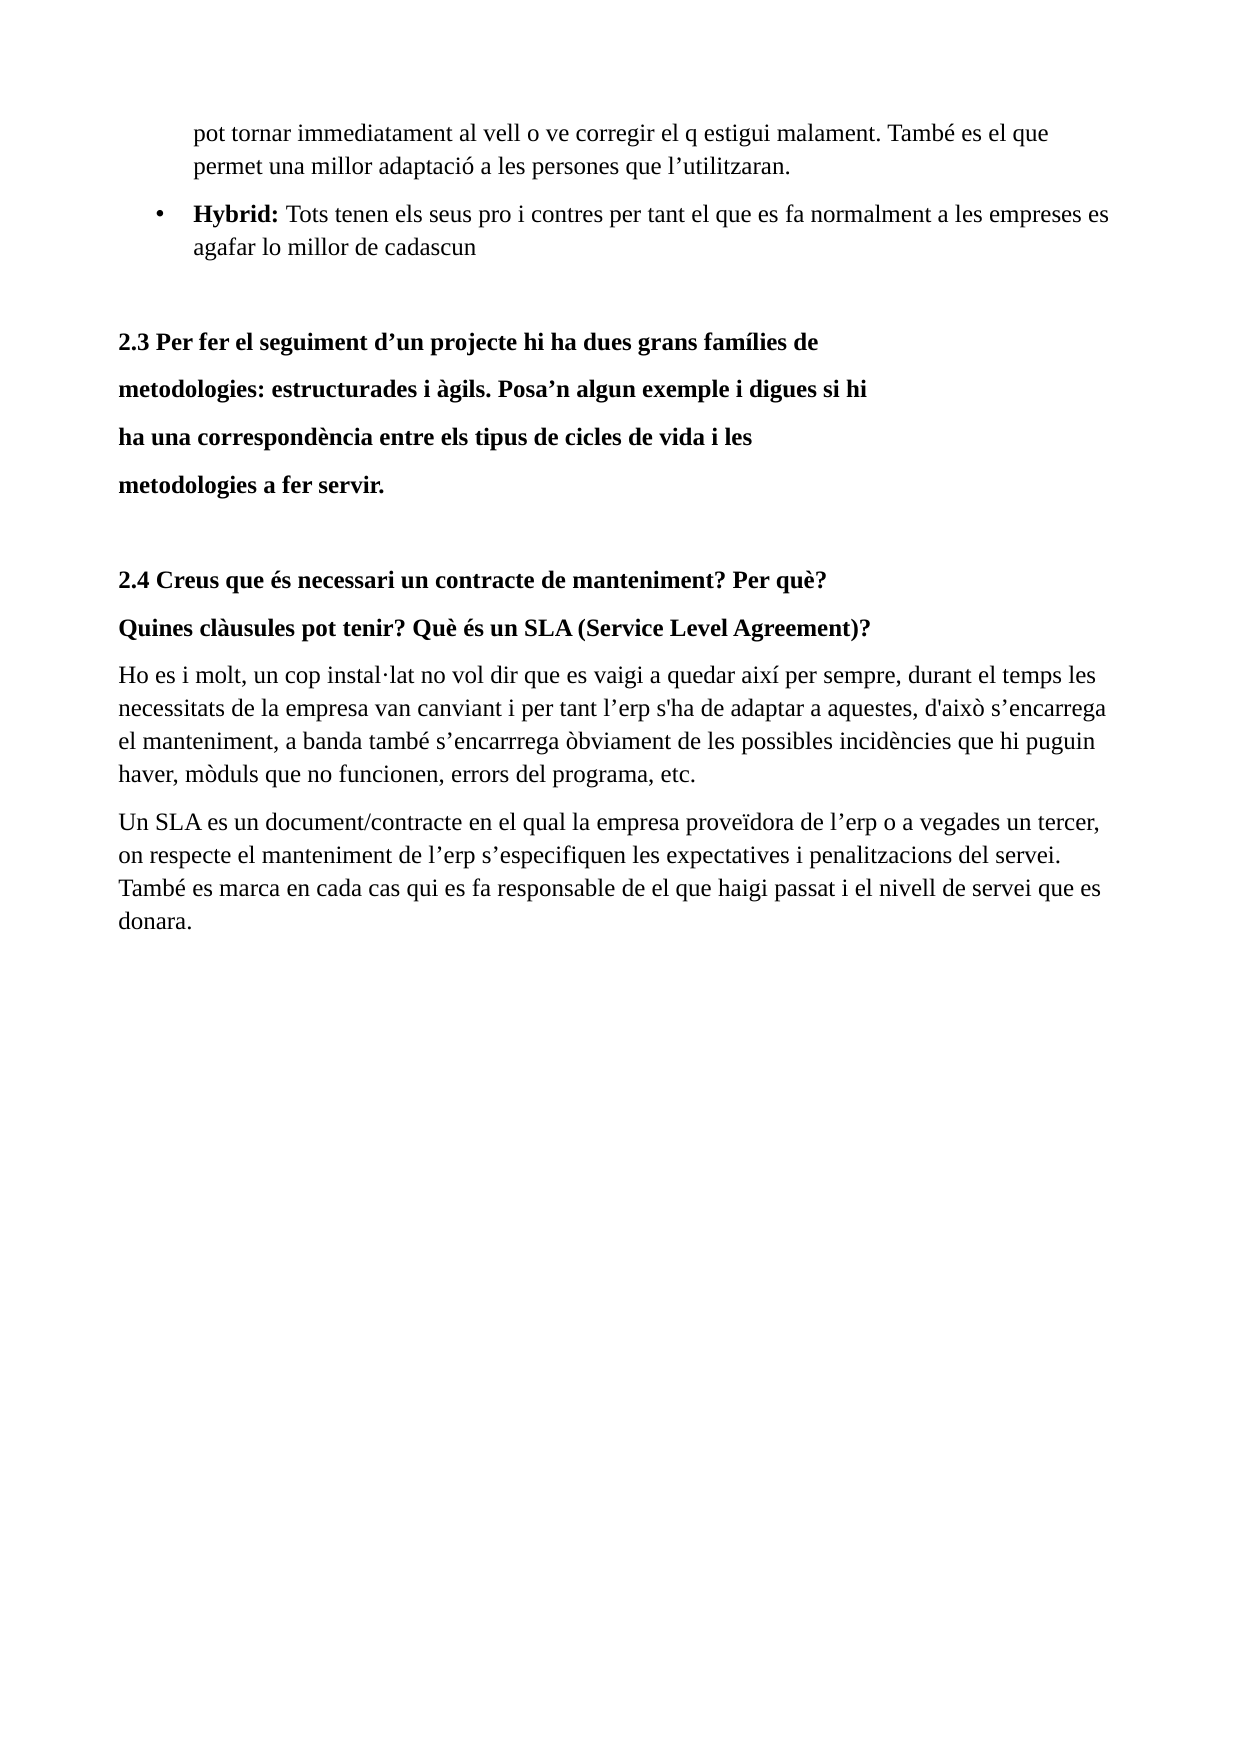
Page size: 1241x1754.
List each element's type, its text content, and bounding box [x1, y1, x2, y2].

text 2.3 Per fer el seguiment d’un projecte hi ha dues grans famílies de [118, 327, 1122, 356]
list pot tornar immediatament al vell o ve corregir el q estigui malament. També es el que permet una millor adaptació a les persones que l’utilitzaran. [156, 118, 1122, 180]
text 2.4 Creus que és necessari un contracte de manteniment? Per què? [118, 565, 1122, 594]
text metodologies a fer servir. [118, 470, 1122, 498]
text Un SLA es un document/contracte en el qual la empresa proveïdora de l’erp o a vegades un tercer, on respecte el manteniment de l’erp s’especifiquen les expectatives i penalitzacions del servei. També es marca en cada cas qui es fa responsable de el que haigi passat i el nivell de servei que es donara. [118, 807, 1122, 935]
text Quines clàusules pot tenir? Què és un SLA (Service Level Agreement)? [118, 613, 1122, 641]
list Hybrid: Tots tenen els seus pro i contres per tant el que es fa normalment a les empreses es agafar lo millor de cadascun [156, 199, 1122, 261]
text Ho es i molt, un cop instal·lat no vol dir que es vaigi a quedar així per sempre, durant el temps les necessitats de la empresa van canviant i per tant l’erp s'ha de adaptar a aquestes, d'això s’encarrega el manteniment, a banda també s’encarrrega òbviament de les possibles incidències que hi puguin haver, mòduls que no funcionen, errors del programa, etc. [118, 660, 1122, 788]
text ha una correspondència entre els tipus de cicles de vida i les [118, 422, 1122, 451]
text metodologies: estructurades i àgils. Posa’n algun exemple i digues si hi [118, 374, 1122, 403]
